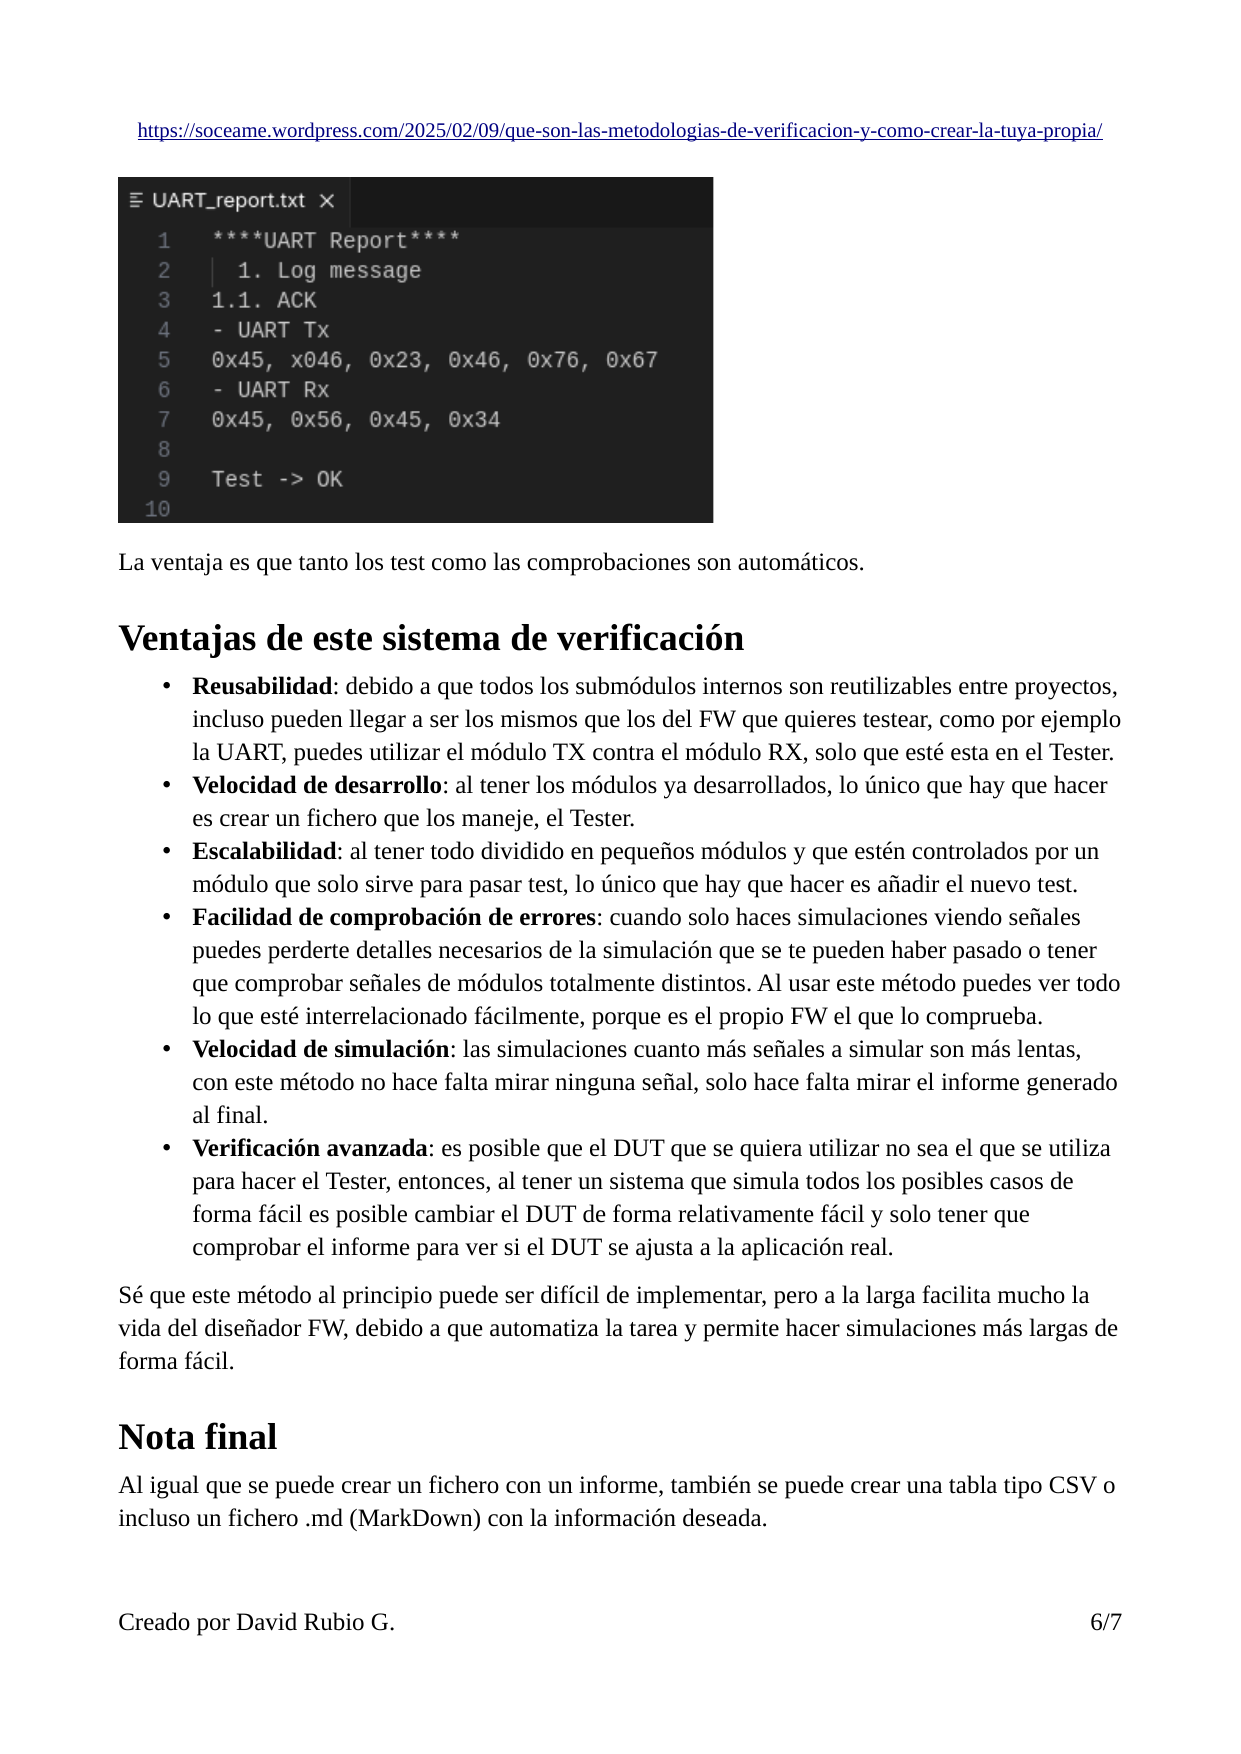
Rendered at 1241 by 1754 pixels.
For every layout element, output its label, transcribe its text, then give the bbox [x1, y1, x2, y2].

text La ventaja es que tanto los test como las comprobaciones son automáticos. [118, 547, 1122, 575]
list Reusabilidad: debido a que todos los submódulos internos son reutilizables entre proyectos, incluso pueden llegar a ser los mismos que los del FW que quieres testear, como por ejemplo la UART, puedes utilizar el módulo TX contra el módulo RX, solo que esté esta en el Tester. [162, 671, 1122, 766]
text Sé que este método al principio puede ser difícil de implementar, pero a la larga facilita mucho la vida del diseñador FW, debido a que automatiza la tarea y permite hacer simulaciones más largas de forma fácil. [118, 1280, 1122, 1374]
text Al igual que se puede crear un fichero con un informe, también se puede crear una tabla tipo CSV o incluso un fichero .md (MarkDown) con la información deseada. [118, 1470, 1122, 1532]
list Facilidad de comprobación de errores: cuando solo haces simulaciones viendo señales puedes perderte detalles necesarios de la simulación que se te pueden haber pasado o tener que comprobar señales de módulos totalmente distintos. Al usar este método puedes ver todo lo que esté interrelacionado fácilmente, porque es el propio FW el que lo comprueba. [162, 902, 1122, 1030]
picture [118, 177, 714, 523]
list Escalabilidad: al tener todo dividido en pequeños módulos y que estén controlados por un módulo que solo sirve para pasar test, lo único que hay que hacer es añadir el nuevo test. [162, 836, 1122, 898]
list Velocidad de desarrollo: al tener los módulos ya desarrollados, lo único que hay que hacer es crear un fichero que los maneje, el Tester. [162, 770, 1122, 832]
list Verificación avanzada: es posible que el DUT que se quiera utilizar no sea el que se utiliza para hacer el Tester, entonces, al tener un sistema que simula todos los posibles casos de forma fácil es posible cambiar el DUT de forma relativamente fácil y solo tener que comprobar el informe para ver si el DUT se ajusta a la aplicación real. [162, 1133, 1122, 1261]
list Velocidad de simulación: las simulaciones cuanto más señales a simular son más lentas, con este método no hace falta mirar ninguna señal, solo hace falta mirar el informe generado al final. [162, 1034, 1122, 1129]
subtitle Ventajas de este sistema de verificación [118, 615, 1122, 658]
subtitle Nota final [118, 1414, 1122, 1457]
